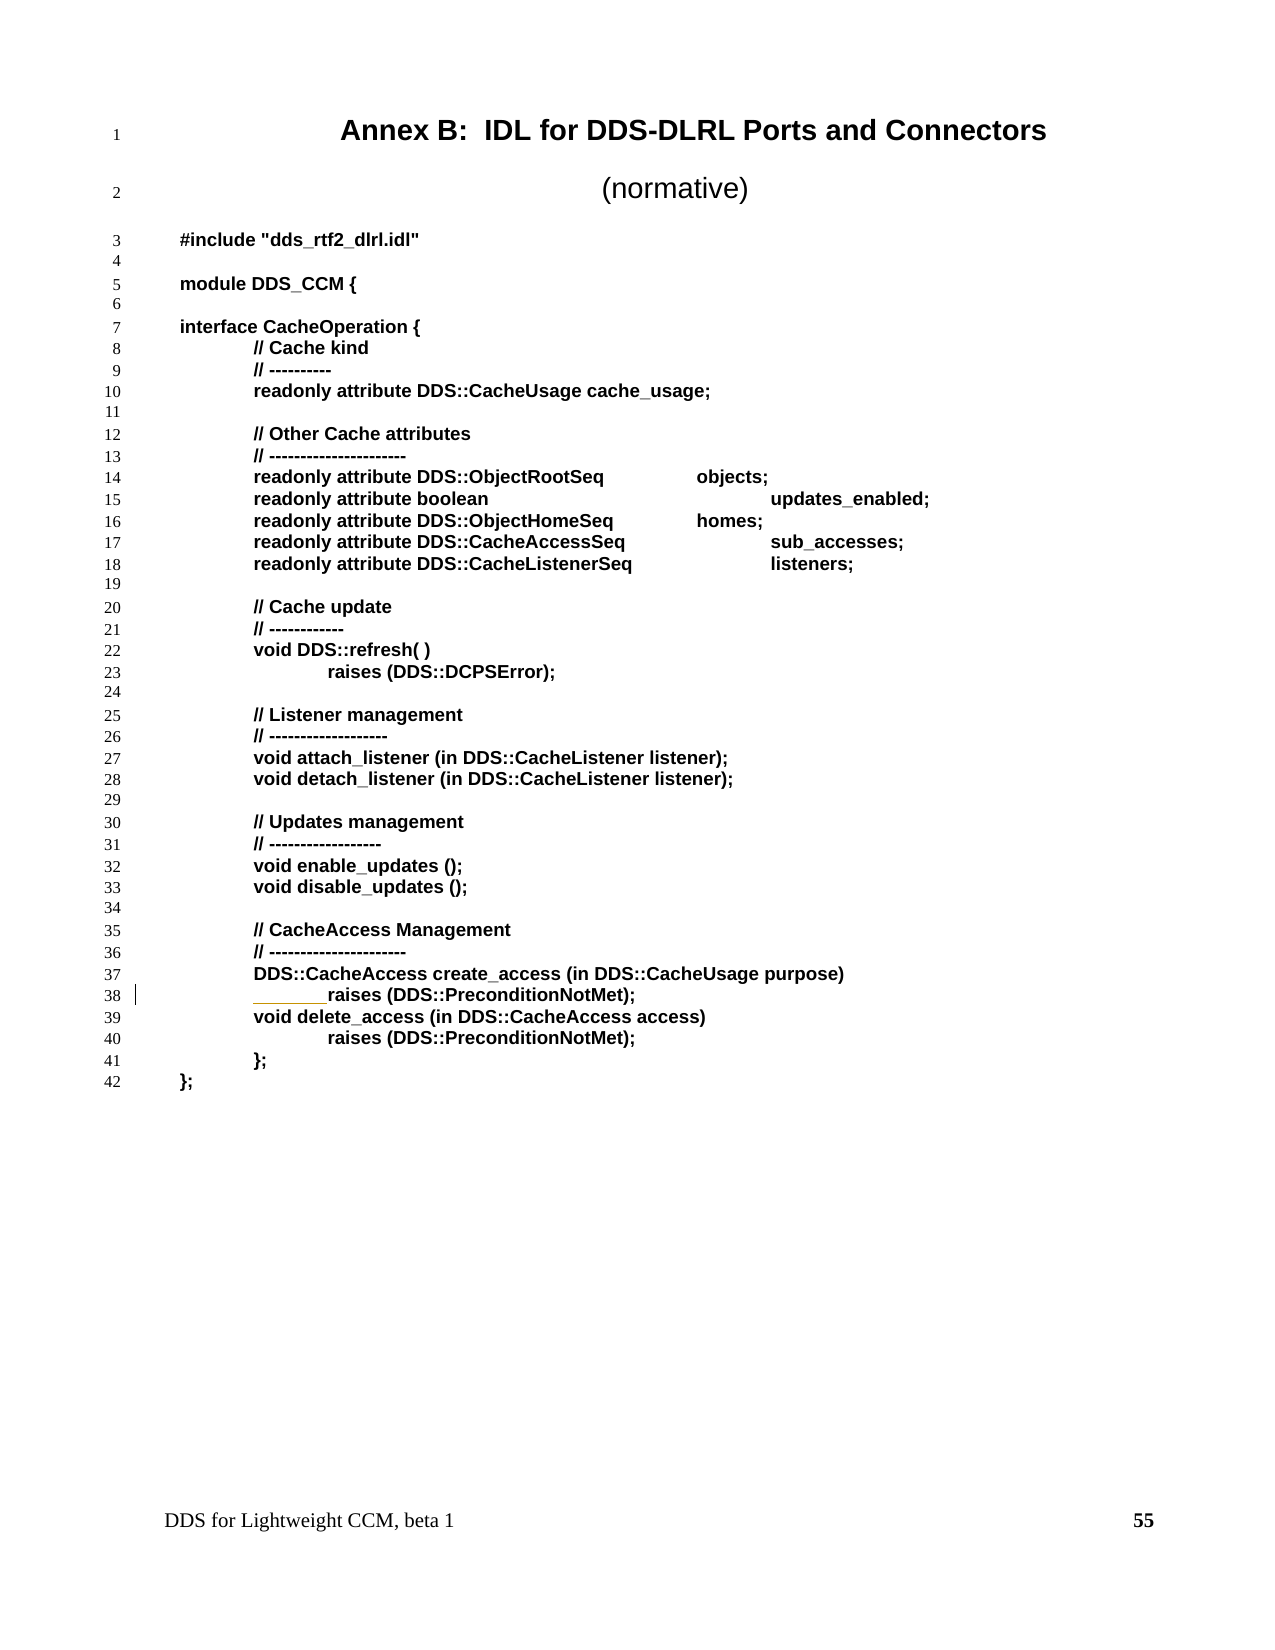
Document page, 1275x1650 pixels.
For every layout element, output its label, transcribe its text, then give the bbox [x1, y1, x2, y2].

text // ------------------ [179, 833, 1200, 854]
text // Other Cache attributes [179, 423, 1200, 445]
text void disable_updates (); [179, 876, 1200, 898]
text // ---------- [179, 358, 1200, 380]
text module DDS_CCM { [179, 272, 1200, 294]
text #include "dds_rtf2_dlrl.idl" [179, 229, 1200, 251]
text // ------------------- [179, 725, 1200, 747]
text raises (DDS::DCPSError); [179, 660, 1200, 682]
text readonly attribute DDS::CacheAccessSeq sub_accesses; [179, 531, 1200, 553]
text void delete_access (in DDS::CacheAccess access) [179, 1005, 1200, 1027]
text // Cache kind [179, 337, 1200, 358]
text // Listener management [179, 703, 1200, 725]
text readonly attribute DDS::ObjectHomeSeq homes; [179, 509, 1200, 531]
text readonly attribute DDS::CacheUsage cache_usage; [179, 380, 1200, 402]
text readonly attribute DDS::ObjectRootSeq objects; [179, 466, 1200, 488]
text void attach_listener (in DDS::CacheListener listener); [179, 747, 1200, 768]
text interface CacheOperation { [179, 315, 1200, 337]
text // ---------------------- [179, 445, 1200, 466]
text // ---------------------- [179, 941, 1200, 962]
text }; [179, 1070, 1200, 1092]
text }; [179, 1048, 1200, 1070]
text // CacheAccess Management [179, 919, 1200, 941]
text (normative) [150, 171, 1200, 204]
text // ------------ [179, 617, 1200, 639]
text readonly attribute boolean updates_enabled; [179, 488, 1200, 509]
text DDS::CacheAccess create_access (in DDS::CacheUsage purpose) [179, 962, 1200, 984]
text readonly attribute DDS::CacheListenerSeq listeners; [179, 553, 1200, 574]
text void DDS::refresh( ) [179, 639, 1200, 660]
text // Updates management [179, 811, 1200, 833]
text raises (DDS::PreconditionNotMet); [179, 1027, 1200, 1048]
text // Cache update [179, 596, 1200, 617]
list IDL for DDS-DLRL Ports and Connectors [187, 112, 1200, 146]
text raises (DDS::PreconditionNotMet); [179, 984, 1200, 1005]
text void detach_listener (in DDS::CacheListener listener); [179, 768, 1200, 790]
text void enable_updates (); [179, 854, 1200, 876]
